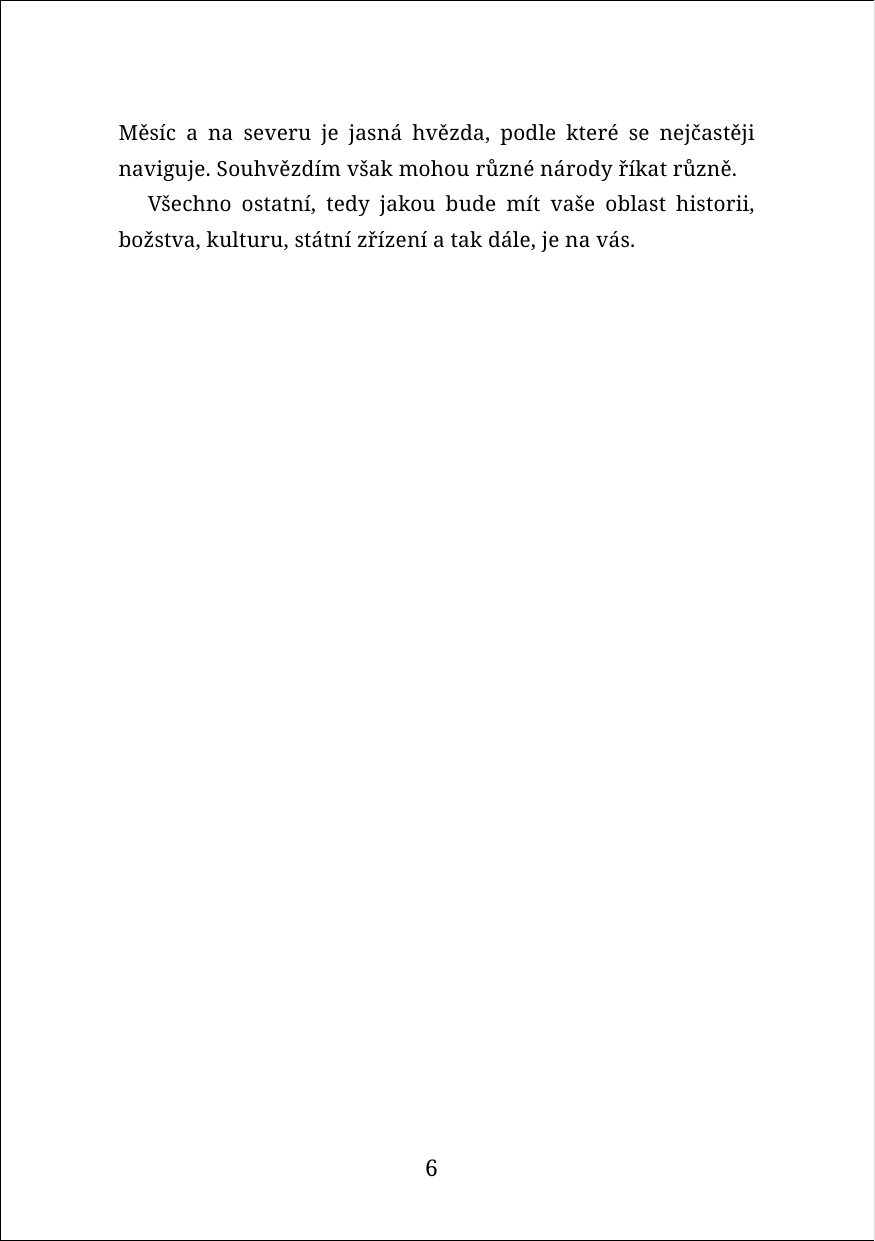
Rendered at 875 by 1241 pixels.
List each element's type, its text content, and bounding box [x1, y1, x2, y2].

text Měsíc a na severu je jasná hvězda, podle které se nejčastěji naviguje. Souhvězdím však mohou různé národy říkat různě. Všechno ostatní, tedy jakou bude mít vaše oblast historii, božstva, kulturu, státní zřízení a tak dále, je na vás. [118, 118, 756, 253]
